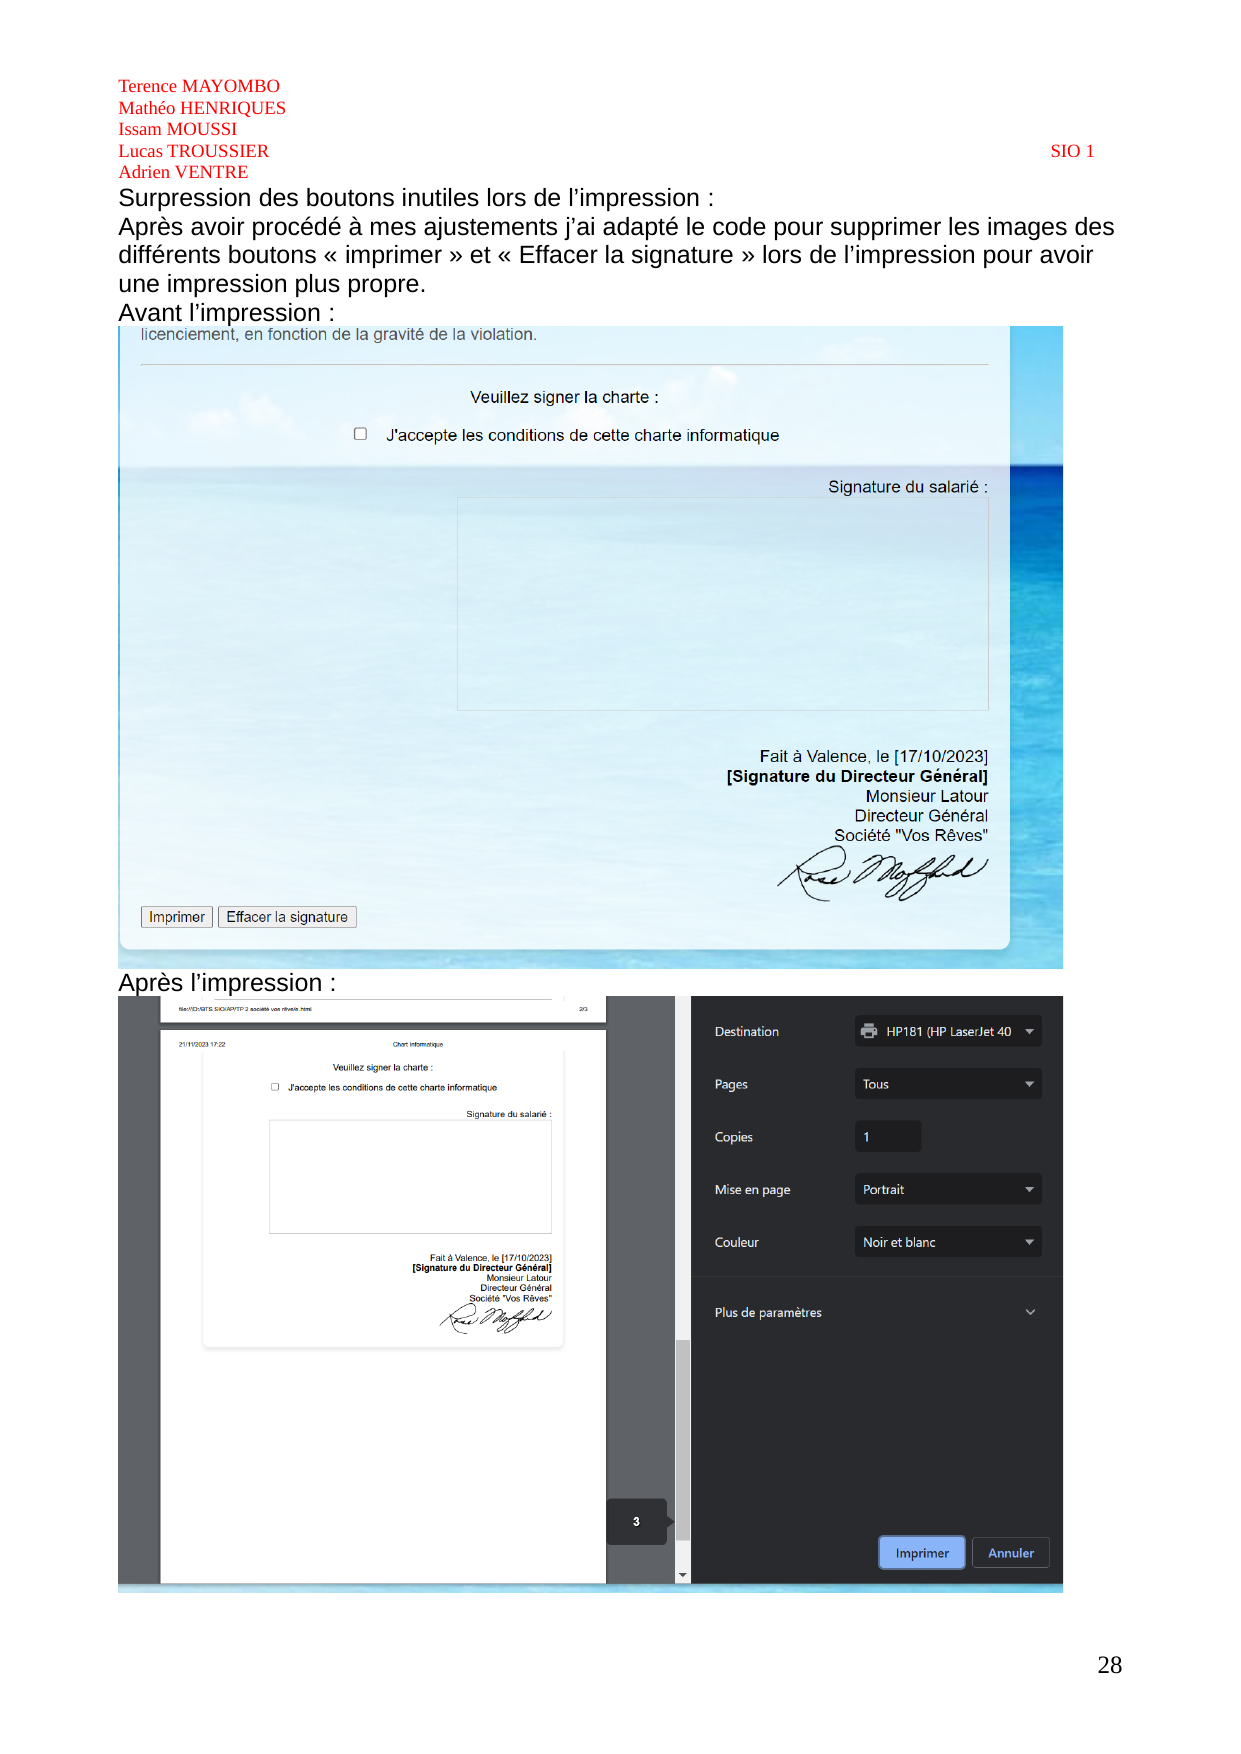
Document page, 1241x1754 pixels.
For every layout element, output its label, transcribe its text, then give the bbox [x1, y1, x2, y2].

text Après l’impression : [118, 968, 1122, 997]
text Après avoir procédé à mes ajustements j’ai adapté le code pour supprimer les images des différents boutons « imprimer » et « Effacer la signature » lors de l’impression pour avoir une impression plus propre. [118, 212, 1122, 298]
text Avant l’impression : [118, 298, 1122, 327]
text Surpression des boutons inutiles lors de l’impression : [118, 183, 1122, 212]
